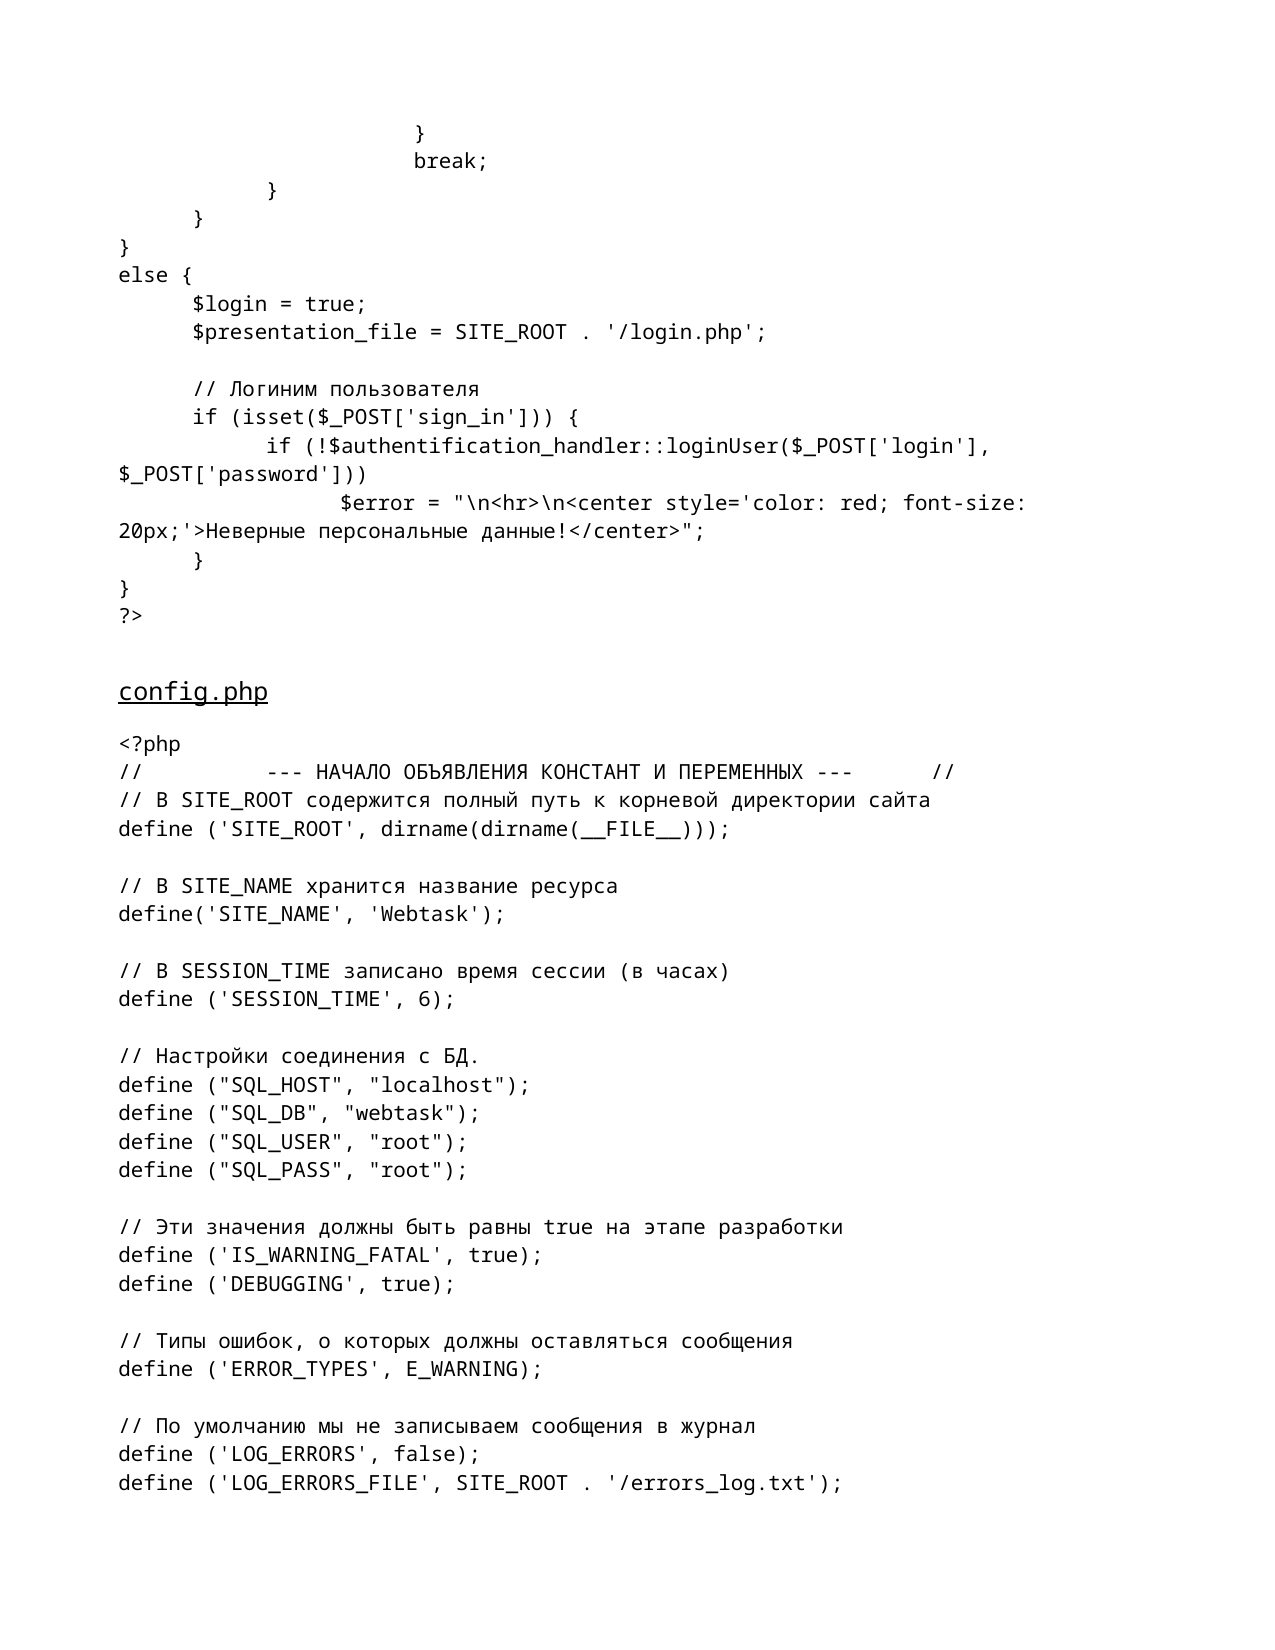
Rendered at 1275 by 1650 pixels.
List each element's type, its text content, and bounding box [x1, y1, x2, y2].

text define ("SQL_HOST", "localhost"); [118, 1070, 1157, 1098]
text if (isset($_POST['sign_in'])) { [118, 402, 1157, 431]
text ?> [118, 602, 1157, 630]
text $error = "\n<hr>\n<center style='color: red; font-size: 20px;'>Неверные персональные данные!</center>"; [118, 488, 1157, 545]
text config.php [118, 673, 1157, 707]
text define ("SQL_PASS", "root"); [118, 1155, 1157, 1184]
text } [118, 545, 1157, 573]
text // Логиним пользователя [118, 374, 1157, 402]
text $presentation_file = SITE_ROOT . '/login.php'; [118, 317, 1157, 346]
text <?php [118, 729, 1157, 757]
text // В SITE_NAME хранится название ресурса [118, 871, 1157, 899]
text // В SESSION_TIME записано время сессии (в часах) [118, 956, 1157, 984]
text } [118, 232, 1157, 260]
text else { [118, 260, 1157, 289]
text $login = true; [118, 289, 1157, 317]
text break; [118, 147, 1157, 175]
text } [118, 175, 1157, 203]
text define('SITE_NAME', 'Webtask'); [118, 899, 1157, 928]
text } [118, 118, 1157, 147]
text define ('DEBUGGING', true); [118, 1269, 1157, 1297]
text // --- НАЧАЛО ОБЪЯВЛЕНИЯ КОНСТАНТ И ПЕРЕМЕННЫХ --- // [118, 757, 1157, 786]
text define ('ERROR_TYPES', E_WARNING); [118, 1354, 1157, 1383]
text // Настройки соединения с БД. [118, 1041, 1157, 1070]
text // Типы ошибок, о которых должны оставляться сообщения [118, 1326, 1157, 1354]
text } [118, 573, 1157, 602]
text // Эти значения должны быть равны true на этапе разработки [118, 1212, 1157, 1241]
text define ('SESSION_TIME', 6); [118, 984, 1157, 1013]
text define ('SITE_ROOT', dirname(dirname(__FILE__))); [118, 814, 1157, 842]
text define ('LOG_ERRORS', false); [118, 1439, 1157, 1468]
text define ('LOG_ERRORS_FILE', SITE_ROOT . '/errors_log.txt'); [118, 1468, 1157, 1496]
text } [118, 203, 1157, 232]
text define ('IS_WARNING_FATAL', true); [118, 1241, 1157, 1269]
text // По умолчанию мы не записываем сообщения в журнал [118, 1411, 1157, 1439]
text define ("SQL_DB", "webtask"); [118, 1098, 1157, 1127]
text // В SITE_ROOT содержится полный путь к корневой директории сайта [118, 786, 1157, 814]
text define ("SQL_USER", "root"); [118, 1127, 1157, 1155]
text if (!$authentification_handler::loginUser($_POST['login'], $_POST['password'])) [118, 431, 1157, 488]
